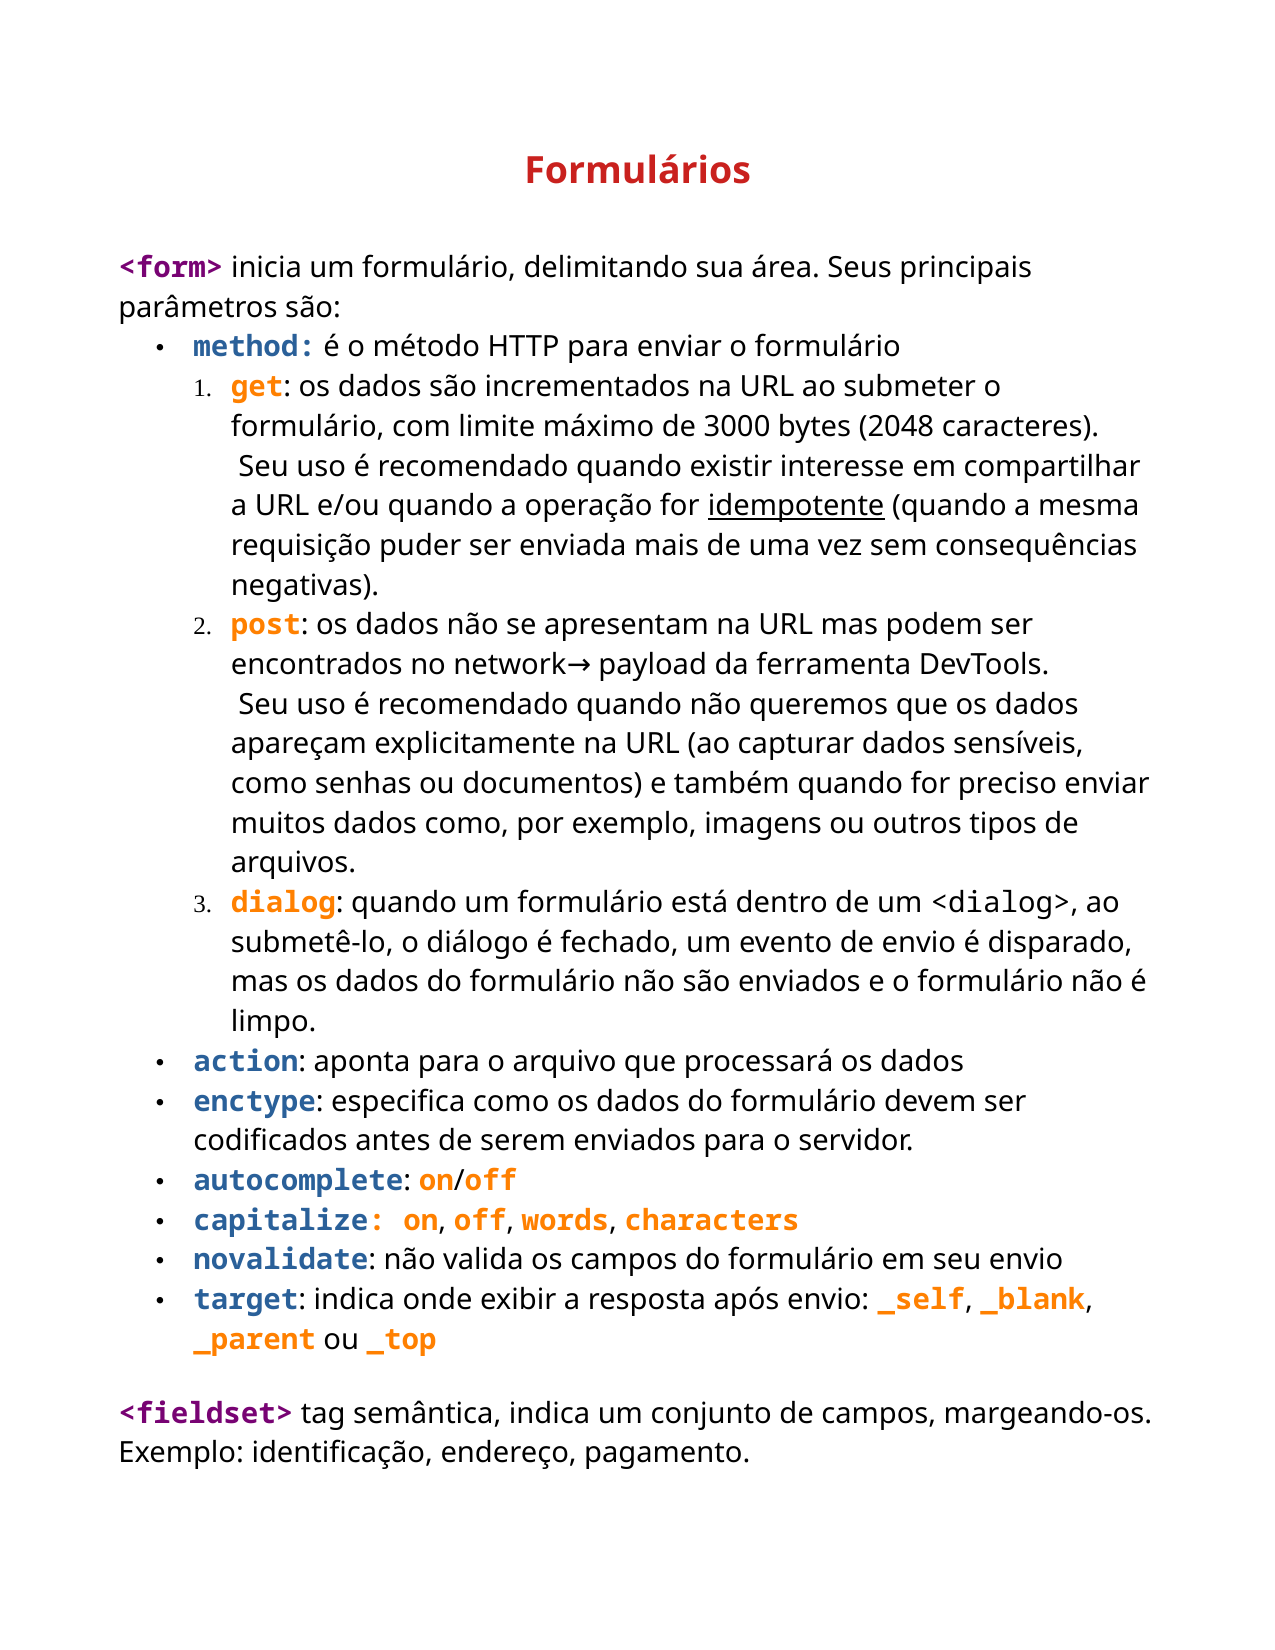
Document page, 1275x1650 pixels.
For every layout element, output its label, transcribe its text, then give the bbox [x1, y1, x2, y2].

list autocomplete: on/off [156, 1159, 1157, 1199]
list action: aponta para o arquivo que processará os dados [156, 1040, 1157, 1080]
list novalidate: não valida os campos do formulário em seu envio [156, 1238, 1157, 1278]
list dialog: quando um formulário está dentro de um <dialog>, ao submetê-lo, o diálogo é fechado, um evento de envio é disparado, mas os dados do formulário não são enviados e o formulário não é limpo. [193, 881, 1157, 1040]
subtitle Formulários [118, 143, 1157, 194]
list get: os dados são incrementados na URL ao submeter o formulário, com limite máximo de 3000 bytes (2048 caracteres). Seu uso é recomendado quando existir interesse em compartilhar a URL e/ou quando a operação for idempotente (quando a mesma requisição puder ser enviada mais de uma vez sem consequências negativas). [193, 365, 1157, 603]
list target: indica onde exibir a resposta após envio: _self, _blank, _parent ou _top [156, 1278, 1157, 1358]
list method: é o método HTTP para enviar o formulário [156, 326, 1157, 365]
text <form> inicia um formulário, delimitando sua área. Seus principais parâmetros são: [118, 246, 1157, 326]
list post: os dados não se apresentam na URL mas podem ser encontrados no network→ payload da ferramenta DevTools. Seu uso é recomendado quando não queremos que os dados apareçam explicitamente na URL (ao capturar dados sensíveis, como senhas ou documentos) e também quando for preciso enviar muitos dados como, por exemplo, imagens ou outros tipos de arquivos. [193, 603, 1157, 881]
list enctype: especifica como os dados do formulário devem ser codificados antes de serem enviados para o servidor. [156, 1080, 1157, 1159]
list capitalize: on, off, words, characters [156, 1199, 1157, 1238]
text <fieldset> tag semântica, indica um conjunto de campos, margeando-os. Exemplo: identificação, endereço, pagamento. [118, 1392, 1157, 1471]
